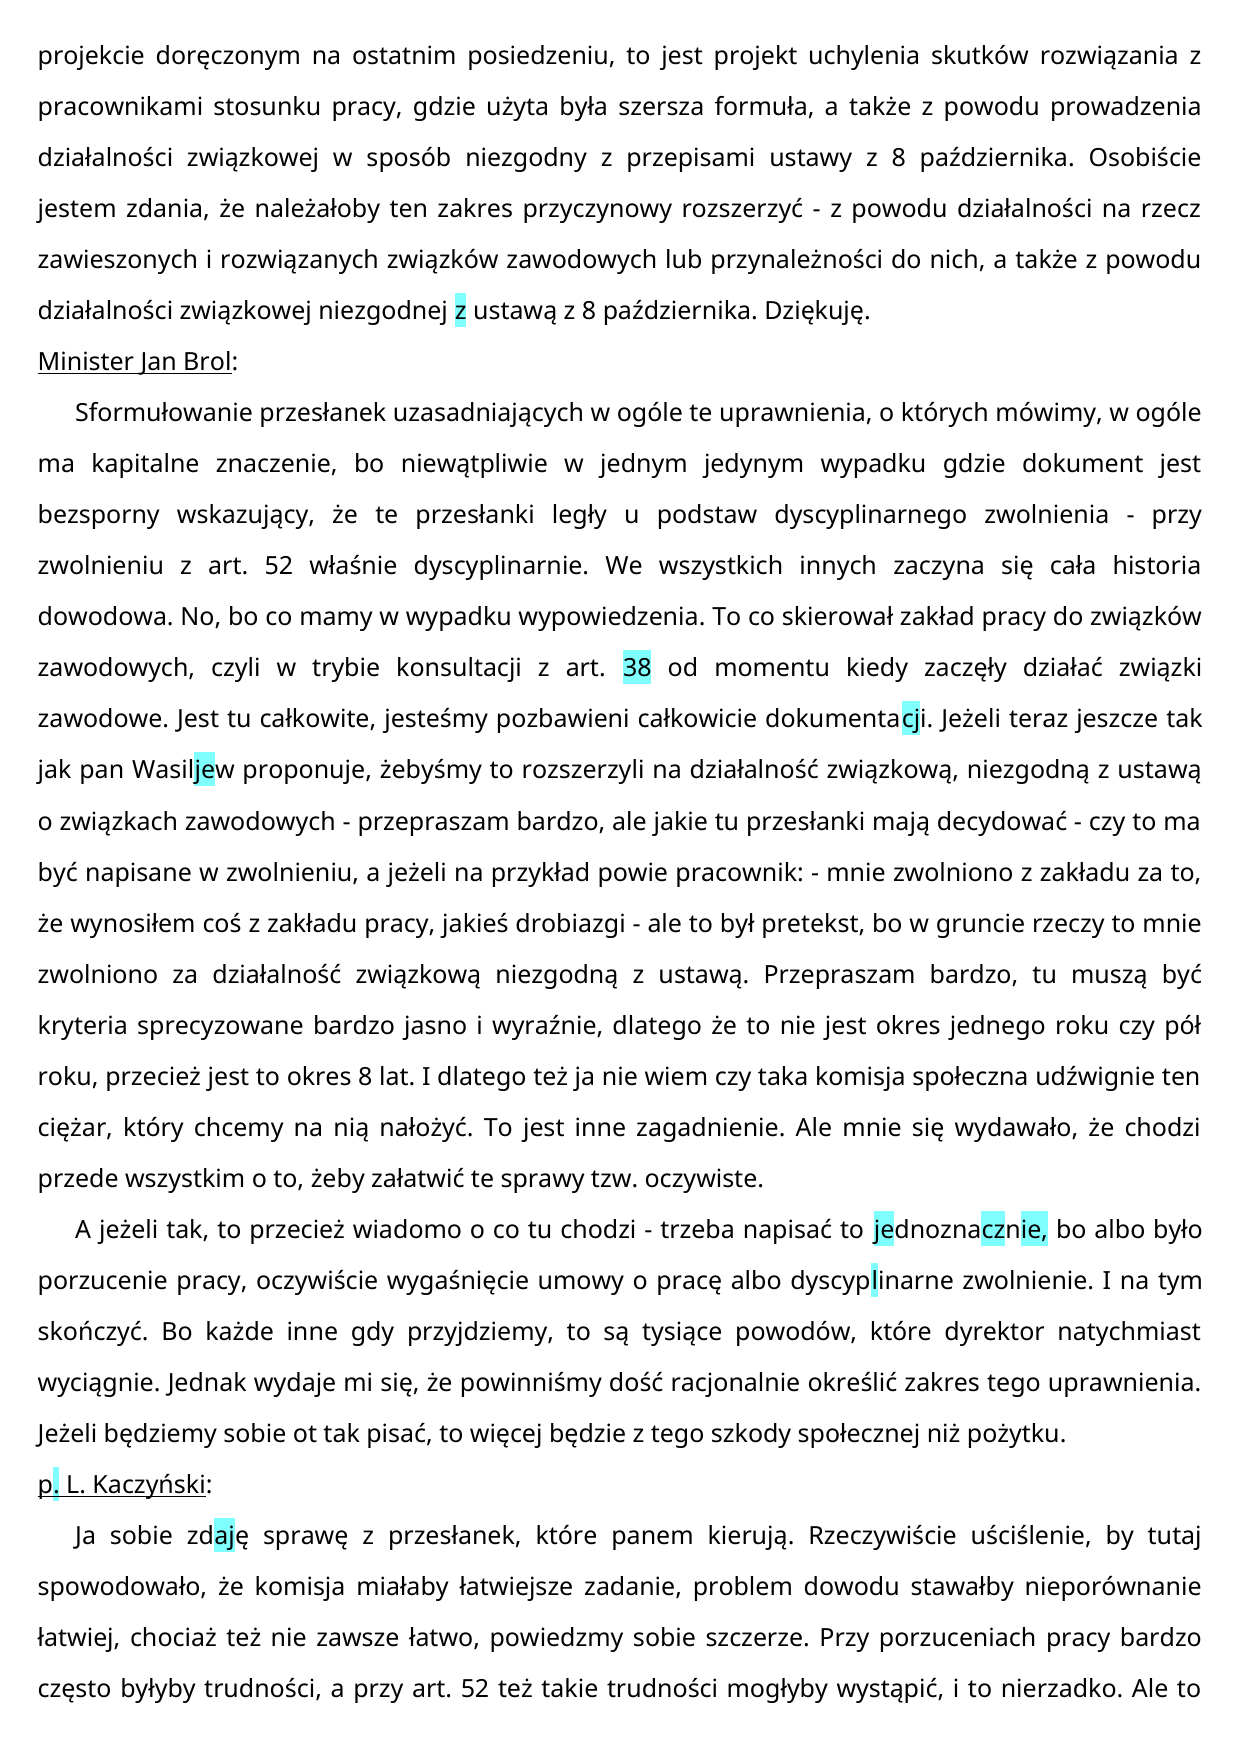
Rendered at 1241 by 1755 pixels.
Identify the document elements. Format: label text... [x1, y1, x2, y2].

text Minister Jan Brol: [37, 344, 1203, 378]
text projekcie doręczonym na ostatnim posiedzeniu, to jest projekt uchylenia skutków rozwiązania z pracownikami stosunku pracy, gdzie użyta była szersza formuła, a także z powodu prowadzenia działalności związkowej w sposób niezgodny z przepisami ustawy z 8 października. Osobiście jestem zdania, że należałoby ten zakres przyczynowy rozszerzyć - z powodu działalności na rzecz zawieszonych i rozwiązanych związków zawodowych lub przynależności do nich, a także z powodu działalności związkowej niezgodnej z ustawą z 8 października. Dziękuję. [37, 37, 1203, 327]
text p. L. Kaczyński: [37, 1467, 1203, 1501]
text Ja sobie zdaję sprawę z przesłanek, które panem kierują. Rzeczywiście uściślenie, by tutaj spowodowało, że komisja miałaby łatwiejsze zadanie, problem dowodu stawałby nieporównanie łatwiej, chociaż też nie zawsze łatwo, powiedzmy sobie szczerze. Przy porzuceniach pracy bardzo często byłyby trudności, a przy art. 52 też takie trudności mogłyby wystąpić, i to nierzadko. Ale to [37, 1518, 1203, 1705]
text A jeżeli tak, to przecież wiadomo o co tu chodzi - trzeba napisać to jednoznacznie, bo albo było porzucenie pracy, oczywiście wygaśnięcie umowy o pracę albo dyscyplinarne zwolnienie. I na tym skończyć. Bo każde inne gdy przyjdziemy, to są tysiące powodów, które dyrektor natychmiast wyciągnie. Jednak wydaje mi się, że powinniśmy dość racjonalnie określić zakres tego uprawnienia. Jeżeli będziemy sobie ot tak pisać, to więcej będzie z tego szkody społecznej niż pożytku. [37, 1211, 1203, 1450]
text Sformułowanie przesłanek uzasadniających w ogóle te uprawnienia, o których mówimy, w ogóle ma kapitalne znaczenie, bo niewątpliwie w jednym jedynym wypadku gdzie dokument jest bezsporny wskazujący, że te przesłanki legły u podstaw dyscyplinarnego zwolnienia - przy zwolnieniu z art. 52 właśnie dyscyplinarnie. We wszystkich innych zaczyna się cała historia dowodowa. No, bo co mamy w wypadku wypowiedzenia. To co skierował zakład pracy do związków zawodowych, czyli w trybie konsultacji z art. 38 od momentu kiedy zaczęły działać związki zawodowe. Jest tu całkowite, jesteśmy pozbawieni całkowicie dokumentacji. Jeżeli teraz jeszcze tak jak pan Wasiljew proponuje, żebyśmy to rozszerzyli na działalność związkową, niezgodną z ustawą o związkach zawodowych - przepraszam bardzo, ale jakie tu przesłanki mają decydować - czy to ma być napisane w zwolnieniu, a jeżeli na przykład powie pracownik: - mnie zwolniono z zakładu za to, że wynosiłem coś z zakładu pracy, jakieś drobiazgi - ale to był pretekst, bo w gruncie rzeczy to mnie zwolniono za działalność związkową niezgodną z ustawą. Przepraszam bardzo, tu muszą być kryteria sprecyzowane bardzo jasno i wyraźnie, dlatego że to nie jest okres jednego roku czy pół roku, przecież jest to okres 8 lat. I dlatego też ja nie wiem czy taka komisja społeczna udźwignie ten ciężar, który chcemy na nią nałożyć. To jest inne zagadnienie. Ale mnie się wydawało, że chodzi przede wszystkim o to, żeby załatwić te sprawy tzw. oczywiste. [37, 395, 1203, 1194]
